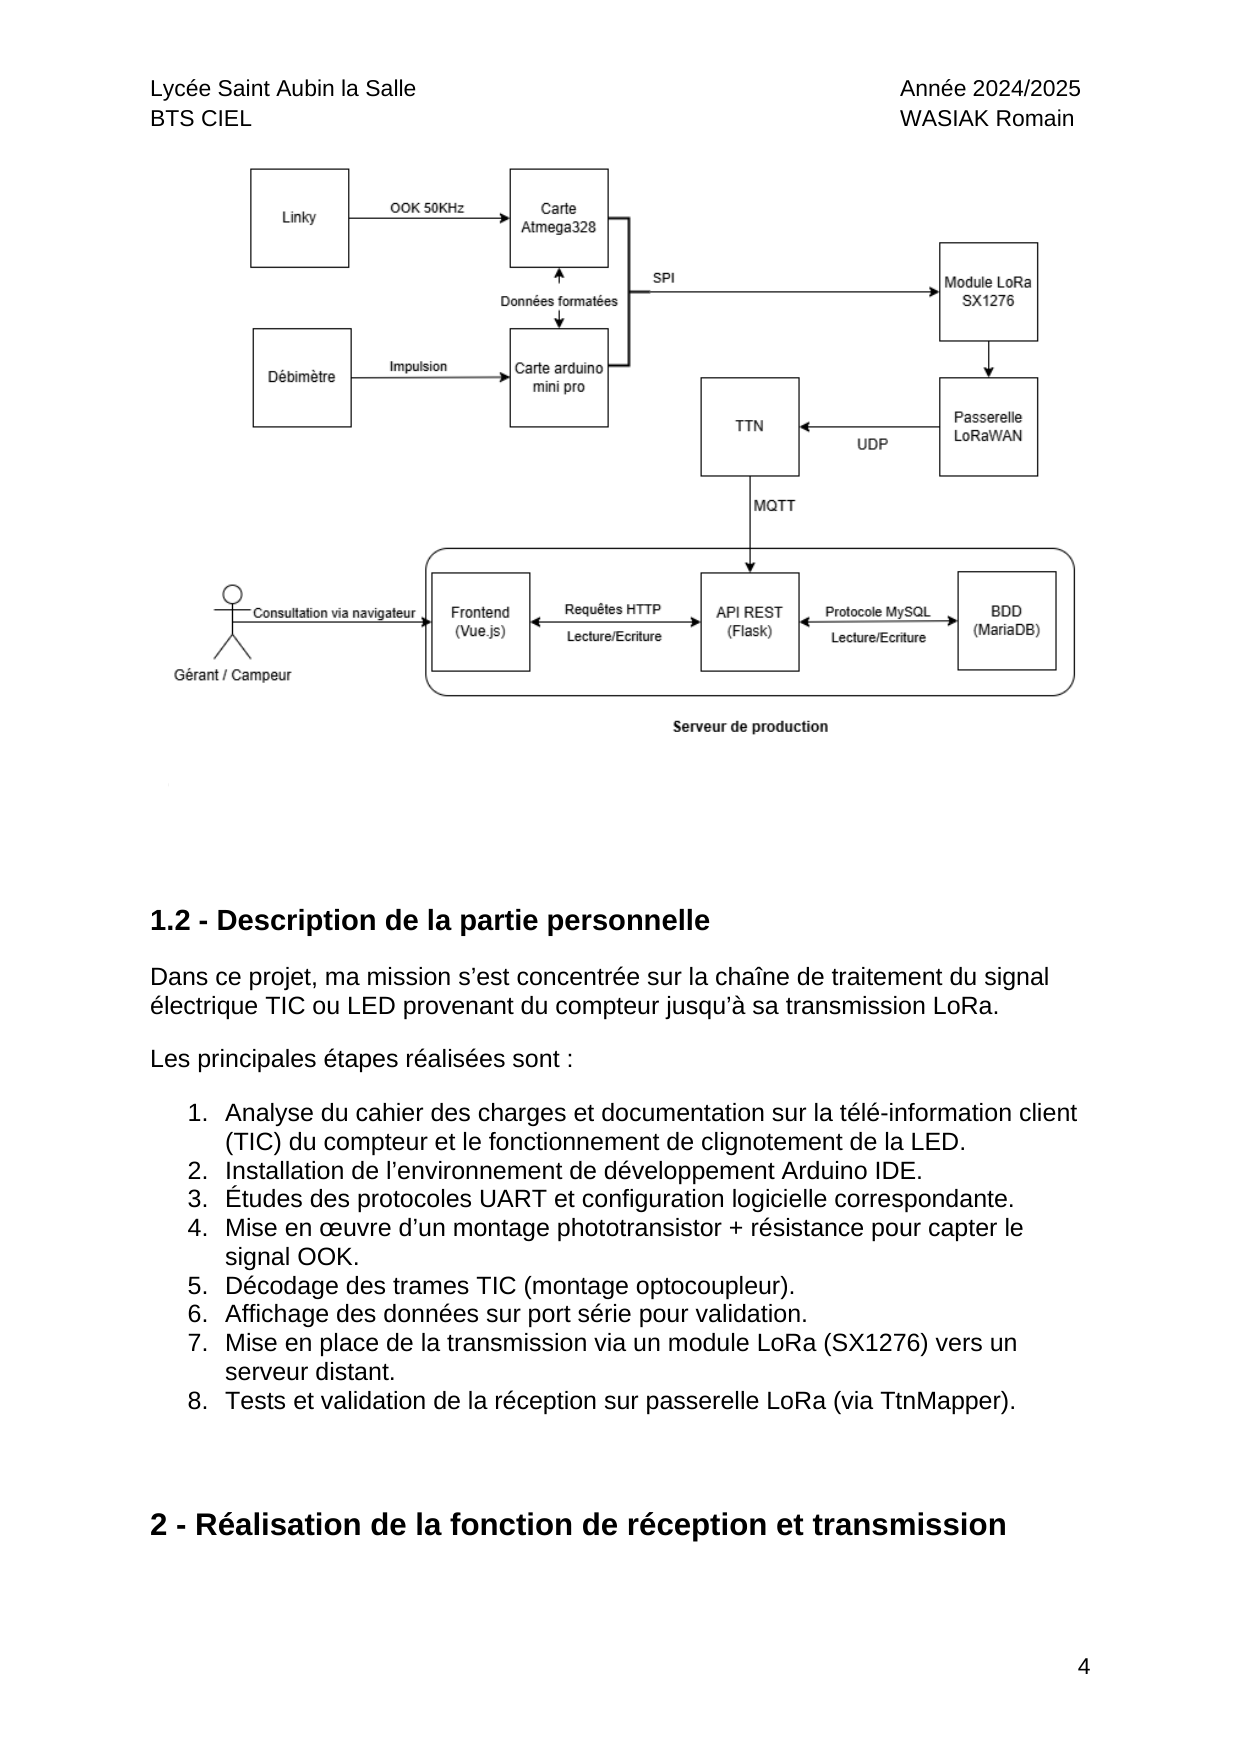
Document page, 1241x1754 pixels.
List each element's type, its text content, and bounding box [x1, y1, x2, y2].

subtitle 2 - Réalisation de la fonction de réception et transmission [150, 1506, 1090, 1542]
list Analyse du cahier des charges et documentation sur la télé-information client (TIC) du compteur et le fonctionnement de clignotement de la LED. [187, 1098, 1090, 1156]
list Affichage des données sur port série pour validation. [187, 1299, 1090, 1328]
list Installation de l’environnement de développement Arduino IDE. [187, 1156, 1090, 1184]
picture [150, 150, 1091, 759]
text Dans ce projet, ma mission s’est concentrée sur la chaîne de traitement du signal électrique TIC ou LED provenant du compteur jusqu’à sa transmission LoRa. [150, 962, 1090, 1019]
list Études des protocoles UART et configuration logicielle correspondante. [187, 1184, 1090, 1213]
list Tests et validation de la réception sur passerelle LoRa (via TtnMapper). [187, 1386, 1090, 1414]
subtitle 1.2 - Description de la partie personnelle [150, 903, 1090, 937]
text Les principales étapes réalisées sont : [150, 1044, 1090, 1073]
list Décodage des trames TIC (montage optocoupleur). [187, 1271, 1090, 1299]
list Mise en place de la transmission via un module LoRa (SX1276) vers un serveur distant. [187, 1328, 1090, 1386]
list Mise en œuvre d’un montage phototransistor + résistance pour capter le signal OOK. [187, 1213, 1090, 1271]
